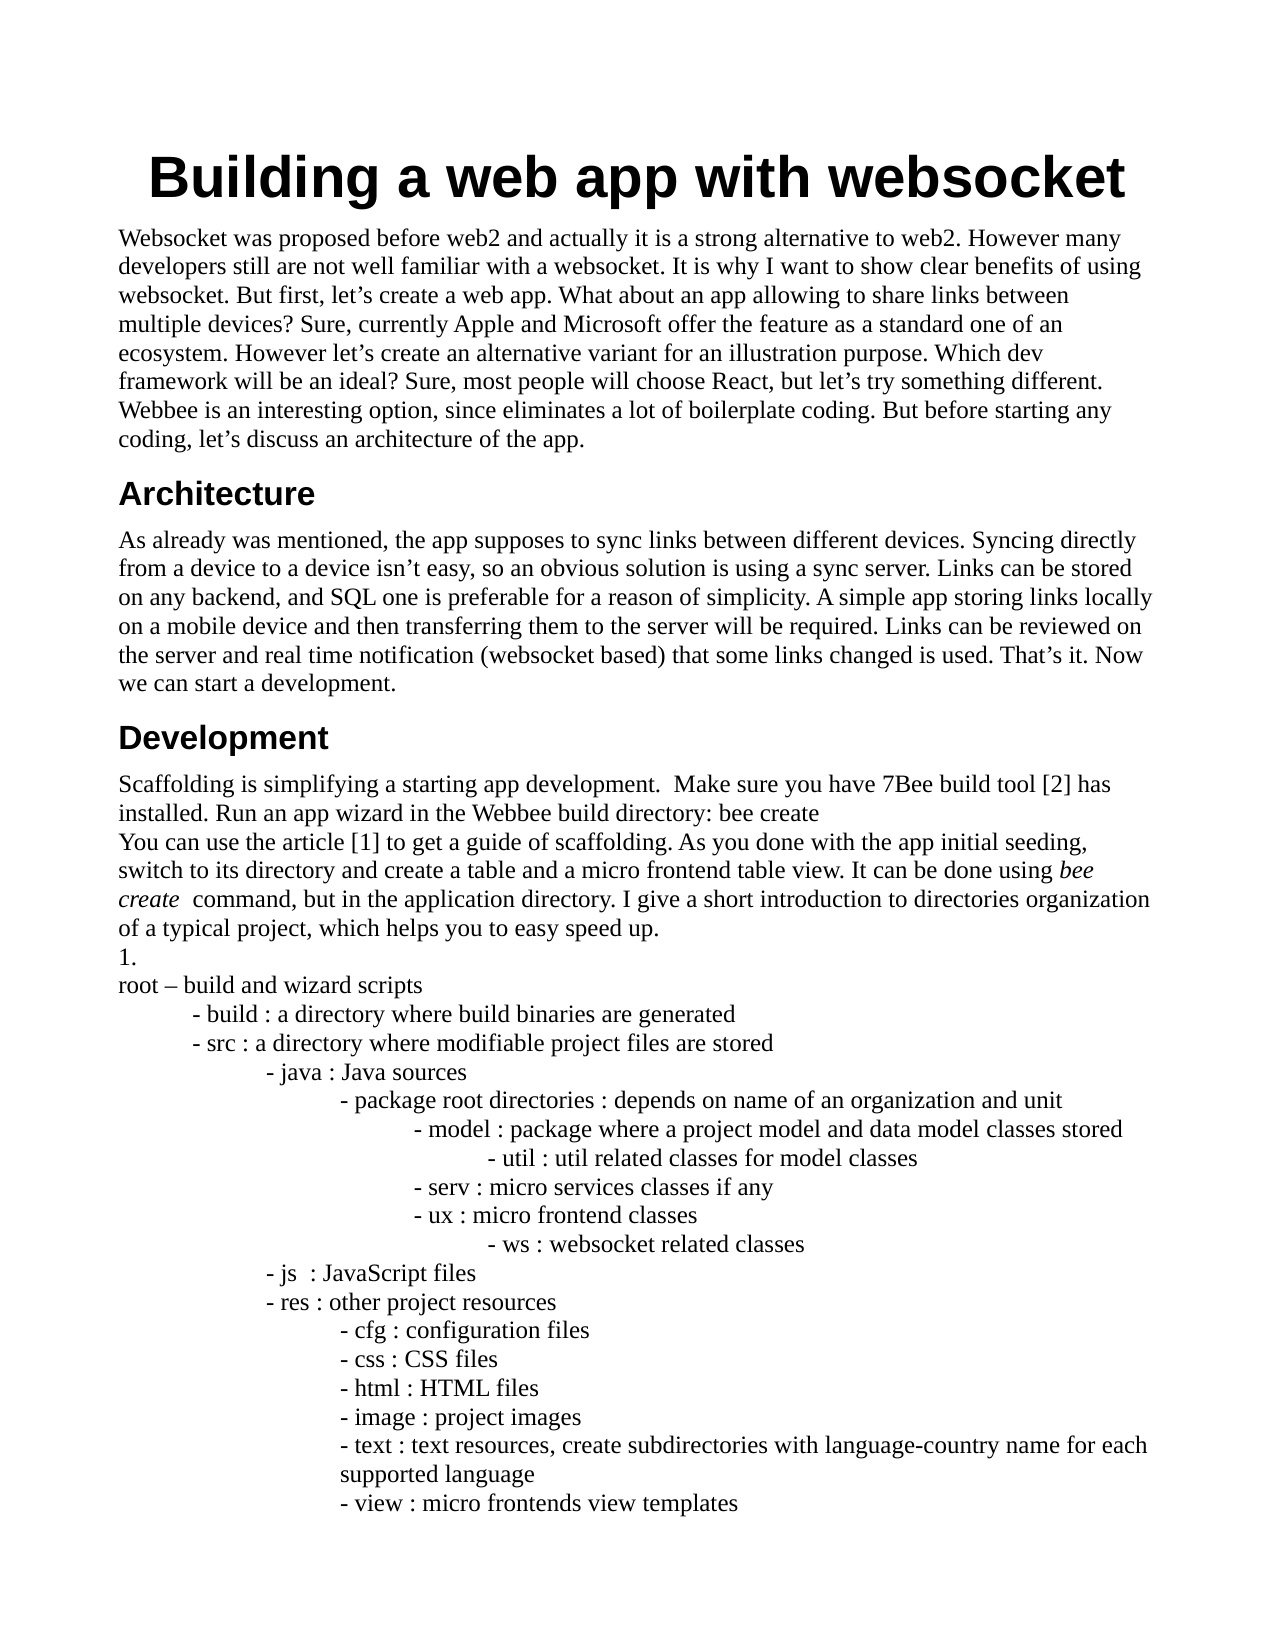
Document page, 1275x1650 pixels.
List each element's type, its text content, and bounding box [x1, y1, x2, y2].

text Scaffolding is simplifying a starting app development. Make sure you have 7Bee build tool [2] has installed. Run an app wizard in the Webbee build directory: bee create [118, 769, 1157, 827]
text - view : micro frontends view templates [340, 1488, 1157, 1517]
text Websocket was proposed before web2 and actually it is a strong alternative to web2. However many developers still are not well familiar with a websocket. It is why I want to show clear benefits of using websocket. But first, let’s create a web app. What about an app allowing to share links between multiple devices? Sure, currently Apple and Microsoft offer the feature as a standard one of an ecosystem. However let’s create an alternative variant for an illustration purpose. Which dev framework will be an ideal? Sure, most people will choose React, but let’s try something different. Webbee is an interesting option, since eliminates a lot of boilerplate coding. But before starting any coding, let’s discuss an architecture of the app. [118, 223, 1157, 453]
text - html : HTML files [340, 1373, 1157, 1402]
text - util : util related classes for model classes [487, 1143, 1157, 1172]
text root – build and wizard scripts [118, 970, 1157, 999]
text - ws : websocket related classes [487, 1229, 1157, 1258]
text - cfg : configuration files [340, 1315, 1157, 1344]
text - java : Java sources [266, 1057, 1157, 1085]
text - text : text resources, create subdirectories with language-country name for each supported language [340, 1430, 1157, 1488]
text - css : CSS files [340, 1344, 1157, 1373]
title Building a web app with websocket [118, 143, 1157, 210]
text - ux : micro frontend classes [413, 1200, 1157, 1229]
text - package root directories : depends on name of an organization and unit [340, 1085, 1157, 1114]
subtitle Development [118, 718, 1157, 757]
text - build : a directory where build binaries are generated [192, 999, 1157, 1028]
text - model : package where a project model and data model classes stored [413, 1114, 1157, 1143]
text - image : project images [340, 1402, 1157, 1430]
text - src : a directory where modifiable project files are stored [192, 1028, 1157, 1057]
text As already was mentioned, the app supposes to sync links between different devices. Syncing directly from a device to a device isn’t easy, so an obvious solution is using a sync server. Links can be stored on any backend, and SQL one is preferable for a reason of simplicity. A simple app storing links locally on a mobile device and then transferring them to the server will be required. Links can be reviewed on the server and real time notification (websocket based) that some links changed is used. That’s it. Now we can start a development. [118, 525, 1157, 697]
text - res : other project resources [266, 1287, 1157, 1315]
text - serv : micro services classes if any [413, 1172, 1157, 1200]
text - js : JavaScript files [266, 1258, 1157, 1287]
subtitle Architecture [118, 473, 1157, 512]
text You can use the article [1] to get a guide of scaffolding. As you done with the app initial seeding, switch to its directory and create a table and a micro frontend table view. It can be done using bee create command, but in the application directory. I give a short introduction to directories organization of a typical project, which helps you to easy speed up. [118, 827, 1157, 942]
text 1. [118, 942, 1157, 970]
